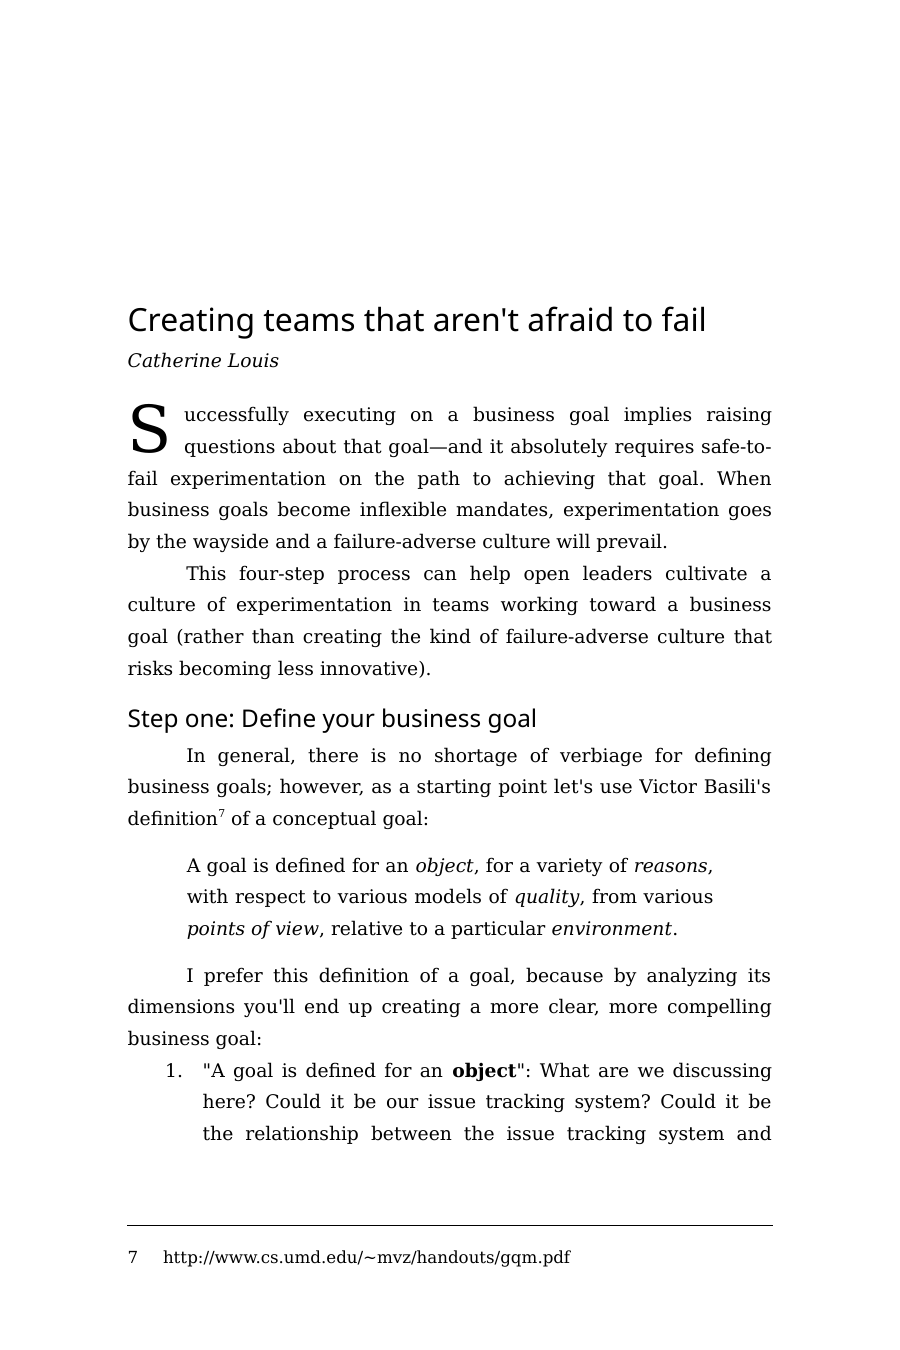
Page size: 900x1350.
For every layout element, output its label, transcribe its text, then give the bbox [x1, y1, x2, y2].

text Catherine Louis [127, 350, 772, 372]
subtitle Creating teams that aren't afraid to fail [127, 301, 772, 338]
text In general, there is no shortage of verbiage for defining business goals; however, as a starting point let's use Victor Basili's definition of a conceptual goal: [127, 745, 772, 830]
list "A goal is defined for an object": What are we discussing here? Could it be our issue tracking system? Could it be the relationship between the issue tracking system and [165, 1060, 772, 1145]
text I prefer this definition of a goal, because by analyzing its dimensions you'll end up creating a more clear, more compelling business goal: [127, 965, 772, 1050]
text Successfully executing on a business goal implies raising questions about that goal—and it absolutely requires safe-to-fail experimentation on the path to achieving that goal. When business goals become inflexible mandates, experimentation goes by the wayside and a failure-adverse culture will prevail. [127, 404, 772, 553]
text This four-step process can help open leaders cultivate a culture of experimentation in teams working toward a business goal (rather than creating the kind of failure-adverse culture that risks becoming less innovative). [127, 563, 772, 680]
text http://www.cs.umd.edu/~mvz/handouts/gqm.pdf [127, 1248, 772, 1267]
text A goal is defined for an object, for a variety of reasons, with respect to various models of quality, from various points of view, relative to a particular environment. [187, 855, 713, 940]
subtitle Step one: Define your business goal [127, 704, 772, 733]
